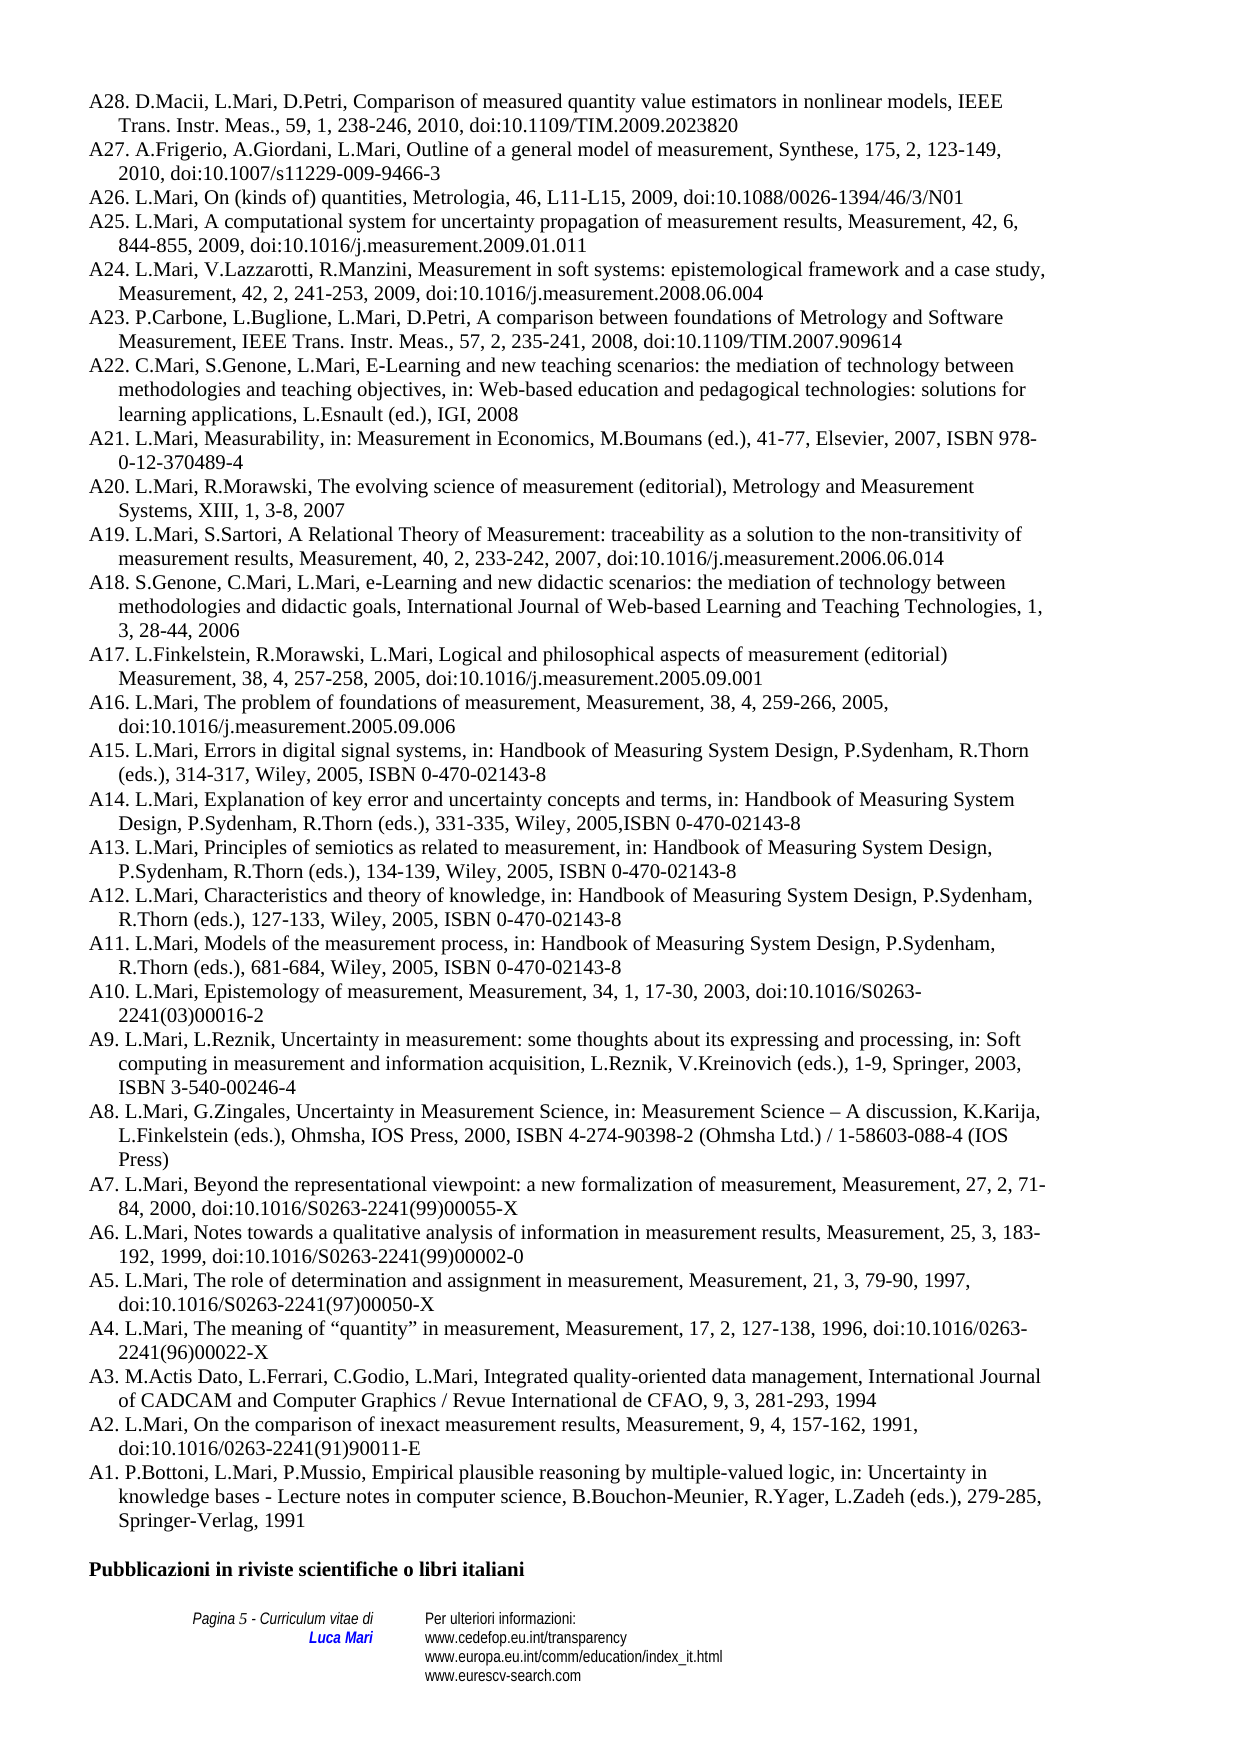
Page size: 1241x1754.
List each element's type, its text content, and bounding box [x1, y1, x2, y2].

text A13. L.Mari, Principles of semiotics as related to measurement, in: Handbook of Measuring System Design, P.Sydenham, R.Thorn (eds.), 134-139, Wiley, 2005, ISBN 0-470-02143-8 [89, 834, 1053, 883]
text A5. L.Mari, The role of determination and assignment in measurement, Measurement, 21, 3, 79-90, 1997, doi:10.1016/S0263-2241(97)00050-X [89, 1268, 1053, 1316]
text A17. L.Finkelstein, R.Morawski, L.Mari, Logical and philosophical aspects of measurement (editorial) Measurement, 38, 4, 257-258, 2005, doi:10.1016/j.measurement.2005.09.001 [89, 642, 1053, 690]
text A25. L.Mari, A computational system for uncertainty propagation of measurement results, Measurement, 42, 6, 844-855, 2009, doi:10.1016/j.measurement.2009.01.011 [89, 209, 1053, 257]
text A19. L.Mari, S.Sartori, A Relational Theory of Measurement: traceability as a solution to the non-transitivity of measurement results, Measurement, 40, 2, 233-242, 2007, doi:10.1016/j.measurement.2006.06.014 [89, 522, 1053, 570]
text Pubblicazioni in riviste scientifiche o libri italiani [89, 1556, 1053, 1581]
text A10. L.Mari, Epistemology of measurement, Measurement, 34, 1, 17-30, 2003, doi:10.1016/S0263-2241(03)00016-2 [89, 979, 1053, 1027]
text A14. L.Mari, Explanation of key error and uncertainty concepts and terms, in: Handbook of Measuring System Design, P.Sydenham, R.Thorn (eds.), 331-335, Wiley, 2005,ISBN 0-470-02143-8 [89, 786, 1053, 834]
text A7. L.Mari, Beyond the representational viewpoint: a new formalization of measurement, Measurement, 27, 2, 71-84, 2000, doi:10.1016/S0263-2241(99)00055-X [89, 1171, 1053, 1219]
text A24. L.Mari, V.Lazzarotti, R.Manzini, Measurement in soft systems: epistemological framework and a case study, Measurement, 42, 2, 241-253, 2009, doi:10.1016/j.measurement.2008.06.004 [89, 257, 1053, 305]
text A18. S.Genone, C.Mari, L.Mari, e-Learning and new didactic scenarios: the mediation of technology between methodologies and didactic goals, International Journal of Web-based Learning and Teaching Technologies, 1, 3, 28-44, 2006 [89, 570, 1053, 642]
text A28. D.Macii, L.Mari, D.Petri, Comparison of measured quantity value estimators in nonlinear models, IEEE Trans. Instr. Meas., 59, 1, 238-246, 2010, doi:10.1109/TIM.2009.2023820 [89, 89, 1053, 137]
text A23. P.Carbone, L.Buglione, L.Mari, D.Petri, A comparison between foundations of Metrology and Software Measurement, IEEE Trans. Instr. Meas., 57, 2, 235-241, 2008, doi:10.1109/TIM.2007.909614 [89, 305, 1053, 353]
text A2. L.Mari, On the comparison of inexact measurement results, Measurement, 9, 4, 157-162, 1991, doi:10.1016/0263-2241(91)90011-E [89, 1412, 1053, 1460]
text A12. L.Mari, Characteristics and theory of knowledge, in: Handbook of Measuring System Design, P.Sydenham, R.Thorn (eds.), 127-133, Wiley, 2005, ISBN 0-470-02143-8 [89, 883, 1053, 931]
text A1. P.Bottoni, L.Mari, P.Mussio, Empirical plausible reasoning by multiple-valued logic, in: Uncertainty in knowledge bases - Lecture notes in computer science, B.Bouchon-Meunier, R.Yager, L.Zadeh (eds.), 279-285, Springer-Verlag, 1991 [89, 1460, 1053, 1532]
text A16. L.Mari, The problem of foundations of measurement, Measurement, 38, 4, 259-266, 2005, doi:10.1016/j.measurement.2005.09.006 [89, 690, 1053, 738]
text A8. L.Mari, G.Zingales, Uncertainty in Measurement Science, in: Measurement Science – A discussion, K.Karija, L.Finkelstein (eds.), Ohmsha, IOS Press, 2000, ISBN 4-274-90398-2 (Ohmsha Ltd.) / 1-58603-088-4 (IOS Press) [89, 1099, 1053, 1171]
text A22. C.Mari, S.Genone, L.Mari, E-Learning and new teaching scenarios: the mediation of technology between methodologies and teaching objectives, in: Web-based education and pedagogical technologies: solutions for learning applications, L.Esnault (ed.), IGI, 2008 [89, 353, 1053, 426]
text A27. A.Frigerio, A.Giordani, L.Mari, Outline of a general model of measurement, Synthese, 175, 2, 123-149, 2010, doi:10.1007/s11229-009-9466-3 [89, 137, 1053, 185]
text A6. L.Mari, Notes towards a qualitative analysis of information in measurement results, Measurement, 25, 3, 183-192, 1999, doi:10.1016/S0263-2241(99)00002-0 [89, 1219, 1053, 1268]
text A9. L.Mari, L.Reznik, Uncertainty in measurement: some thoughts about its expressing and processing, in: Soft computing in measurement and information acquisition, L.Reznik, V.Kreinovich (eds.), 1-9, Springer, 2003, ISBN 3-540-00246-4 [89, 1027, 1053, 1099]
text A15. L.Mari, Errors in digital signal systems, in: Handbook of Measuring System Design, P.Sydenham, R.Thorn (eds.), 314-317, Wiley, 2005, ISBN 0-470-02143-8 [89, 738, 1053, 786]
text A21. L.Mari, Measurability, in: Measurement in Economics, M.Boumans (ed.), 41-77, Elsevier, 2007, ISBN 978-0-12-370489-4 [89, 426, 1053, 474]
text A20. L.Mari, R.Morawski, The evolving science of measurement (editorial), Metrology and Measurement Systems, XIII, 1, 3-8, 2007 [89, 474, 1053, 522]
text A11. L.Mari, Models of the measurement process, in: Handbook of Measuring System Design, P.Sydenham, R.Thorn (eds.), 681-684, Wiley, 2005, ISBN 0-470-02143-8 [89, 931, 1053, 979]
text A26. L.Mari, On (kinds of) quantities, Metrologia, 46, L11-L15, 2009, doi:10.1088/0026-1394/46/3/N01 [89, 185, 1053, 209]
text A4. L.Mari, The meaning of “quantity” in measurement, Measurement, 17, 2, 127-138, 1996, doi:10.1016/0263-2241(96)00022-X [89, 1316, 1053, 1364]
text A3. M.Actis Dato, L.Ferrari, C.Godio, L.Mari, Integrated quality-oriented data management, International Journal of CADCAM and Computer Graphics / Revue International de CFAO, 9, 3, 281-293, 1994 [89, 1364, 1053, 1412]
